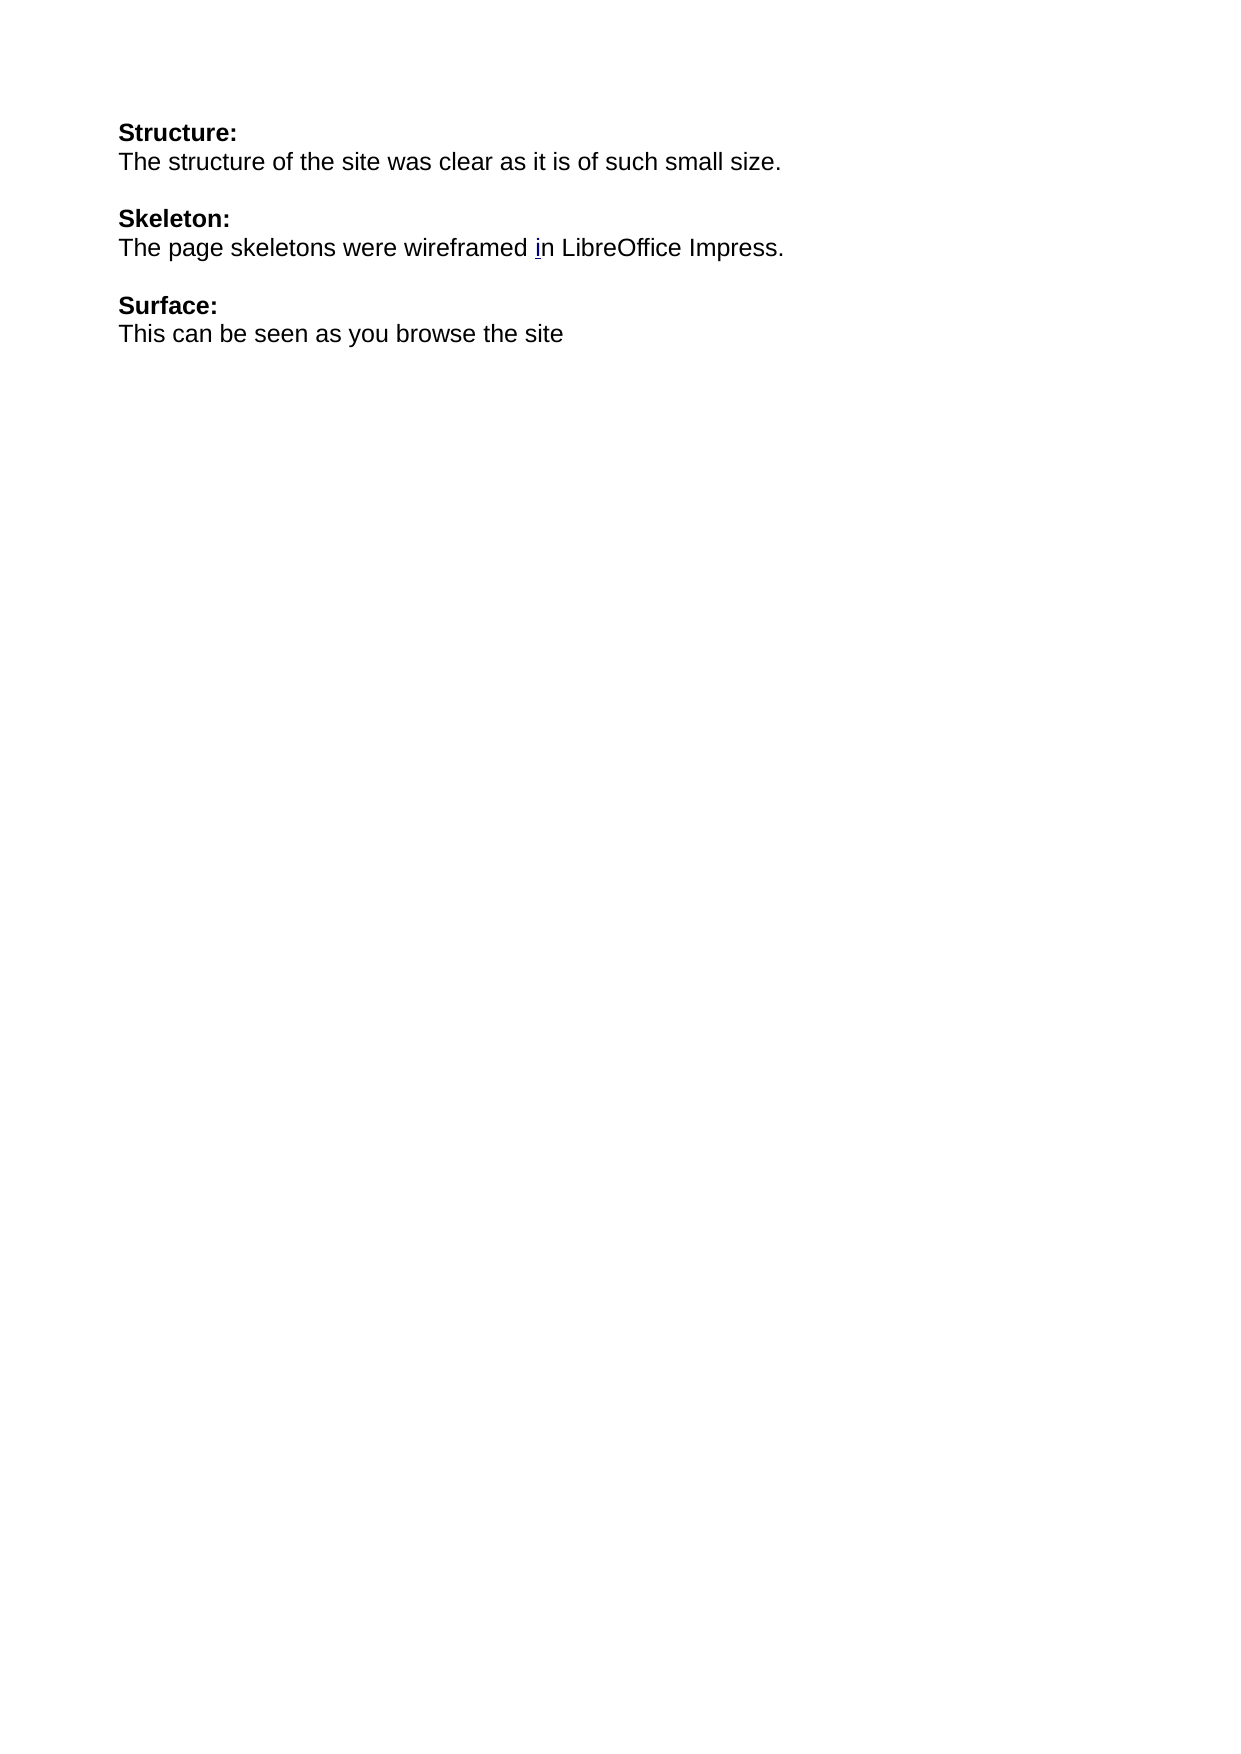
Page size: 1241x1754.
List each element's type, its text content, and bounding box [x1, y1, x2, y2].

text Skeleton: [118, 204, 1122, 233]
text The page skeletons were wireframed in LibreOffice Impress. [118, 233, 1122, 262]
text This can be seen as you browse the site [118, 319, 1122, 348]
text Structure: [118, 118, 1122, 147]
text Surface: [118, 291, 1122, 319]
text The structure of the site was clear as it is of such small size. [118, 147, 1122, 176]
